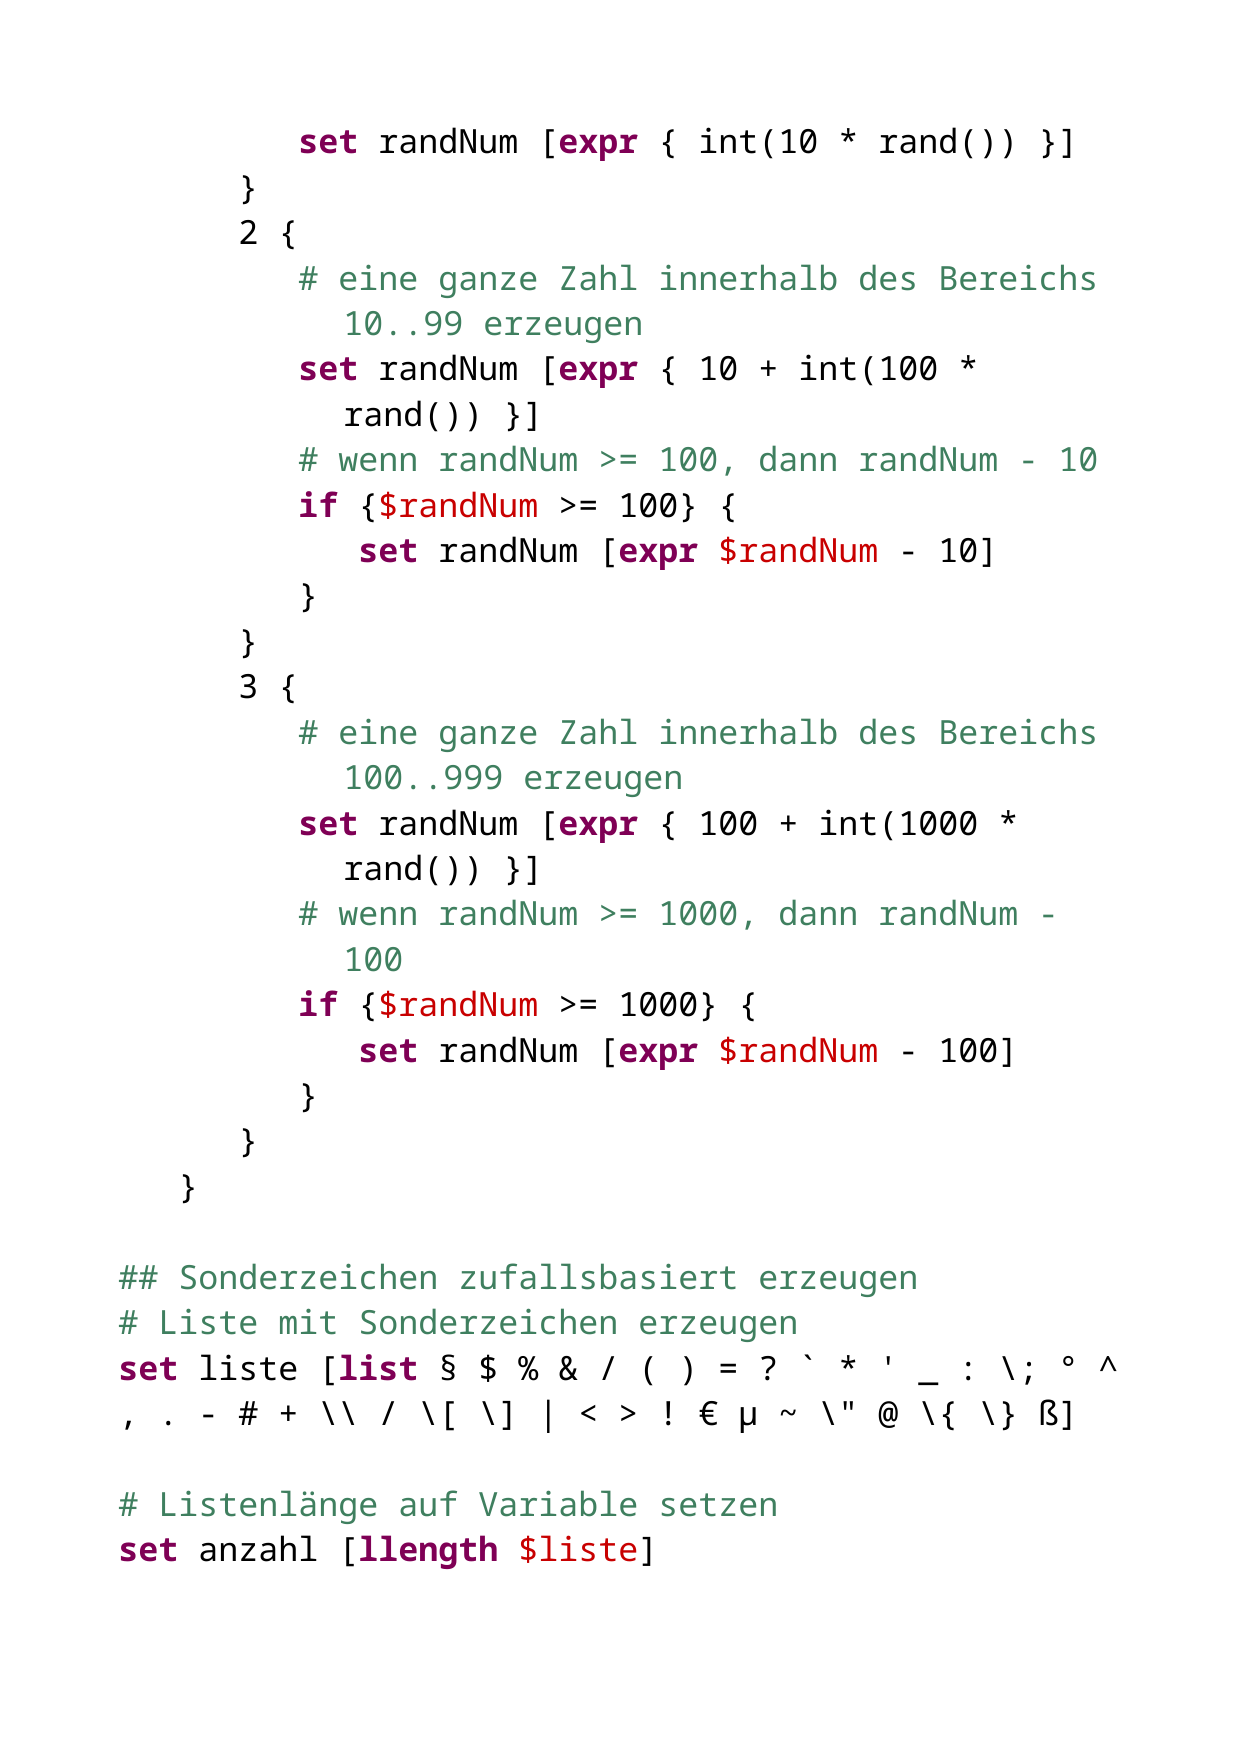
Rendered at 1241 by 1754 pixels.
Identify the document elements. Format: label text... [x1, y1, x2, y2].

text # Listenlänge auf Variable setzen [118, 1481, 1122, 1526]
text } [118, 1163, 1122, 1208]
text set anzahl [llength $liste] [118, 1526, 1122, 1571]
text } [118, 618, 1122, 663]
text # eine ganze Zahl innerhalb des Bereichs 10..99 erzeugen [118, 254, 1122, 345]
text if {$randNum >= 1000} { [118, 981, 1122, 1026]
text set randNum [expr { int(10 * rand()) }] [118, 118, 1122, 163]
text set randNum [expr { 10 + int(100 * rand()) }] [118, 345, 1122, 436]
text # eine ganze Zahl innerhalb des Bereichs 100..999 erzeugen [118, 708, 1122, 799]
text # wenn randNum >= 100, dann randNum - 10 [118, 436, 1122, 481]
text set liste [list § $ % & / ( ) = ? ` * ' _ : \; ° ^ , . - # + \\ / \[ \] | < > ! € µ ~ \" @ \{ \} ß] [118, 1344, 1122, 1435]
text 3 { [118, 663, 1122, 708]
text } [118, 163, 1122, 209]
text # wenn randNum >= 1000, dann randNum - 100 [118, 890, 1122, 981]
text 2 { [118, 209, 1122, 254]
text } [118, 572, 1122, 618]
text set randNum [expr { 100 + int(1000 * rand()) }] [118, 799, 1122, 890]
text } [118, 1072, 1122, 1117]
text ## Sonderzeichen zufallsbasiert erzeugen [118, 1253, 1122, 1299]
text } [118, 1117, 1122, 1163]
text set randNum [expr $randNum - 100] [118, 1026, 1122, 1072]
text set randNum [expr $randNum - 10] [118, 527, 1122, 572]
text # Liste mit Sonderzeichen erzeugen [118, 1299, 1122, 1344]
text if {$randNum >= 100} { [118, 481, 1122, 527]
